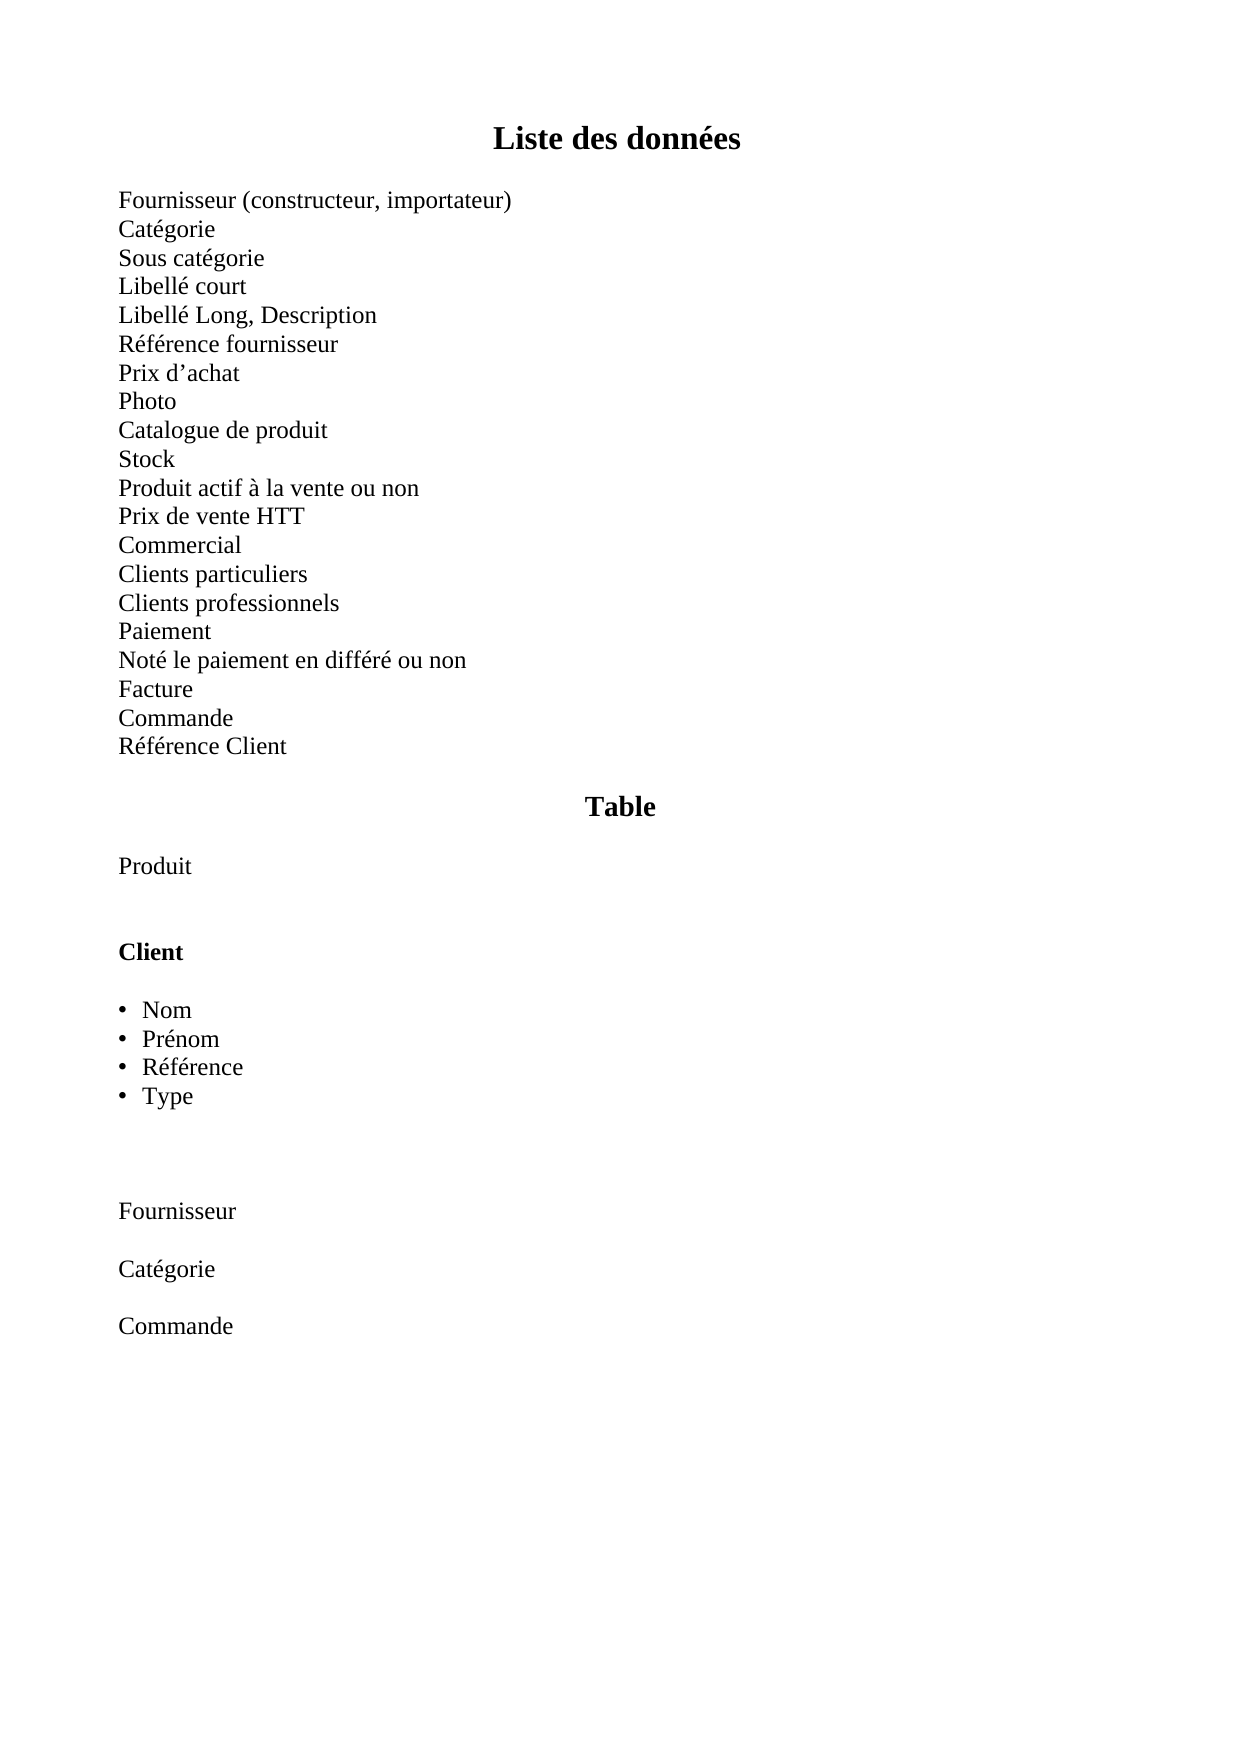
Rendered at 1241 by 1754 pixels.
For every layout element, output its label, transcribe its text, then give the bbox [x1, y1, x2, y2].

list Nom [118, 995, 1122, 1024]
text Référence Client [118, 731, 1122, 760]
text Produit [118, 851, 1122, 880]
text Liste des données [118, 118, 1122, 156]
text Commande [118, 703, 1122, 731]
text Référence fournisseur [118, 329, 1122, 358]
text Facture [118, 674, 1122, 703]
text Catégorie [118, 214, 1122, 243]
text Prix d’achat [118, 358, 1122, 386]
text Noté le paiement en différé ou non [118, 645, 1122, 674]
list Référence [118, 1052, 1122, 1081]
text Clients professionnels [118, 588, 1122, 616]
text Catégorie [118, 1254, 1122, 1282]
text Fournisseur [118, 1196, 1122, 1225]
text Photo [118, 386, 1122, 415]
text Stock [118, 444, 1122, 473]
list Type [118, 1081, 1122, 1110]
text Table [118, 789, 1122, 822]
text Libellé Long, Description [118, 300, 1122, 329]
list Prénom [118, 1024, 1122, 1052]
text Fournisseur (constructeur, importateur) [118, 185, 1122, 214]
text Libellé court [118, 271, 1122, 300]
text Commande [118, 1311, 1122, 1340]
text Commercial [118, 530, 1122, 559]
text Client [118, 937, 1122, 966]
text Catalogue de produit [118, 415, 1122, 444]
text Produit actif à la vente ou non [118, 473, 1122, 501]
text Prix de vente HTT [118, 501, 1122, 530]
text Sous catégorie [118, 243, 1122, 271]
text Clients particuliers [118, 559, 1122, 588]
text Paiement [118, 616, 1122, 645]
